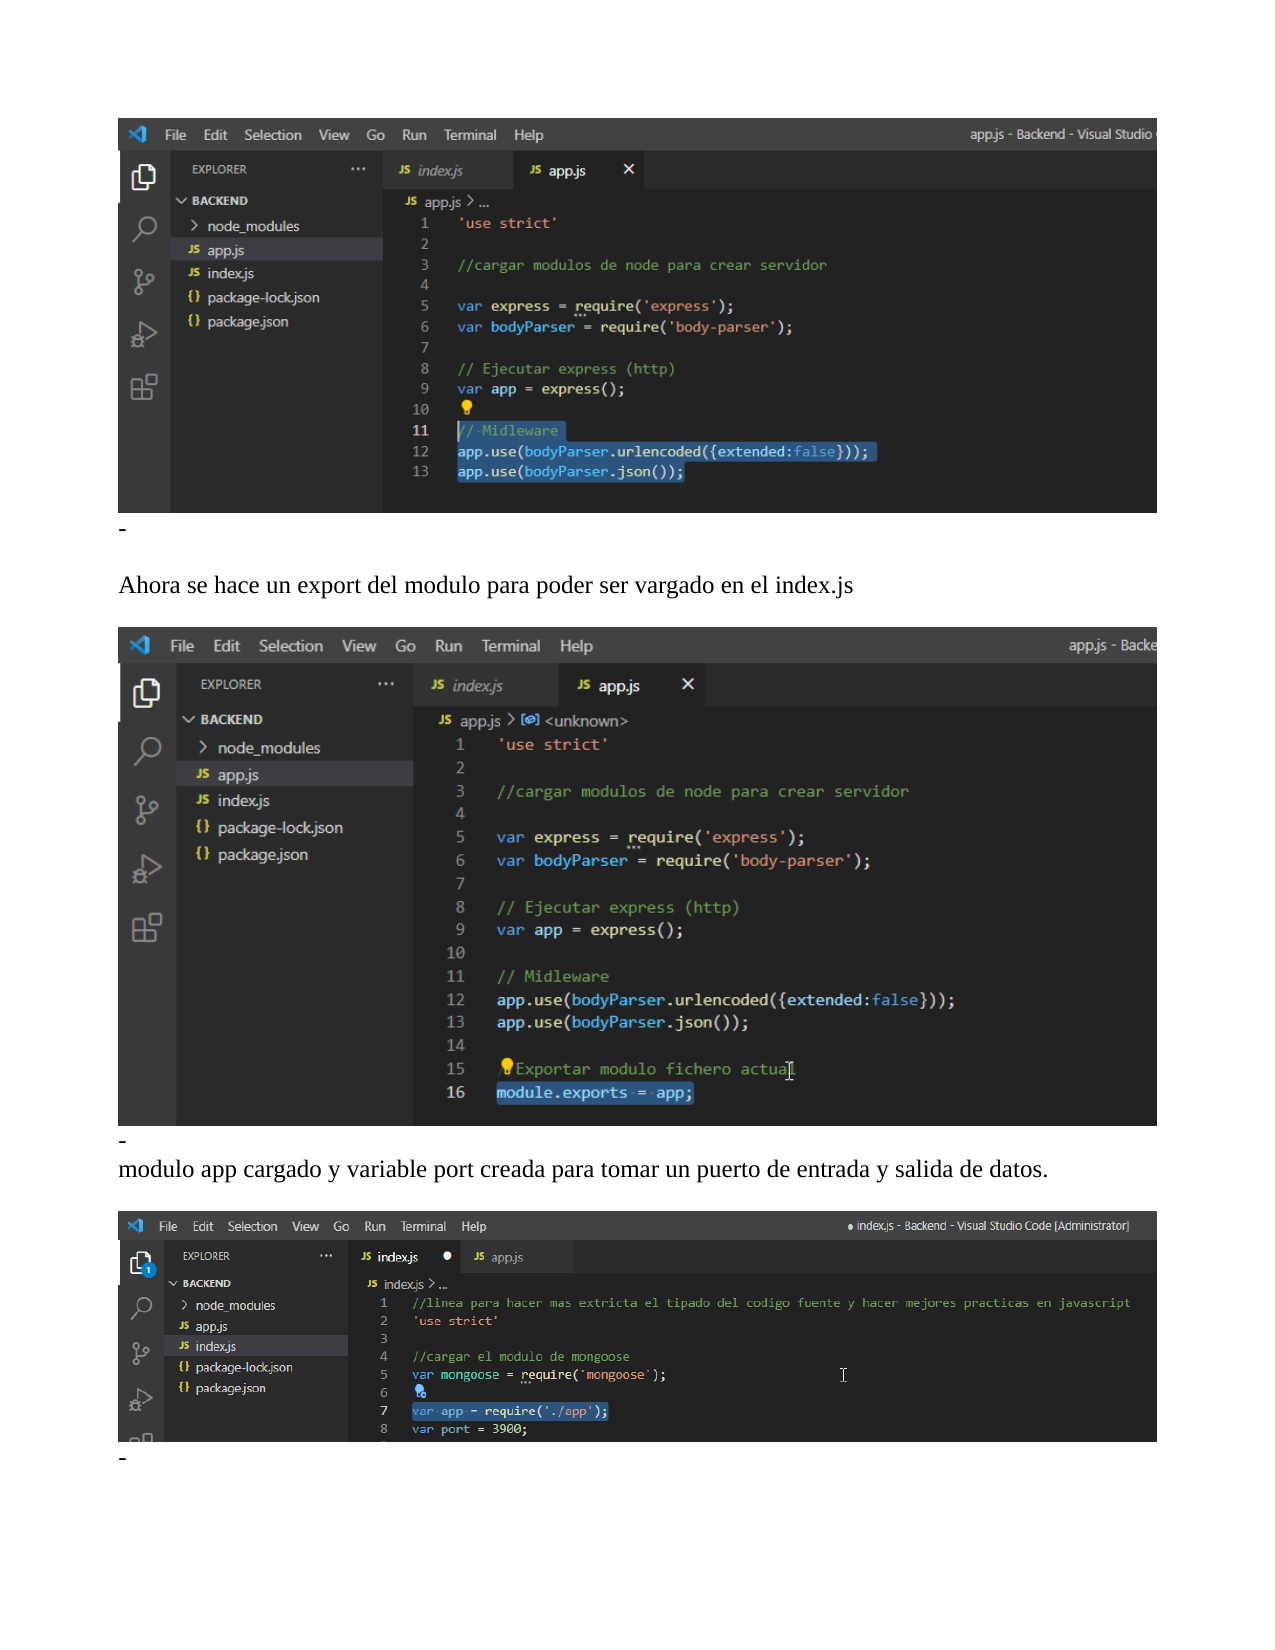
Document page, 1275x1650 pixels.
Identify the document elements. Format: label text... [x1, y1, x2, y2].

text - [118, 1126, 1157, 1154]
picture [118, 627, 1157, 1126]
text Ahora se hace un export del modulo para poder ser vargado en el index.js [118, 570, 1157, 599]
text - [118, 1442, 1157, 1471]
text modulo app cargado y variable port creada para tomar un puerto de entrada y salida de datos. [118, 1154, 1157, 1183]
picture [118, 1211, 1157, 1442]
picture [118, 118, 1157, 513]
text - [118, 513, 1157, 542]
